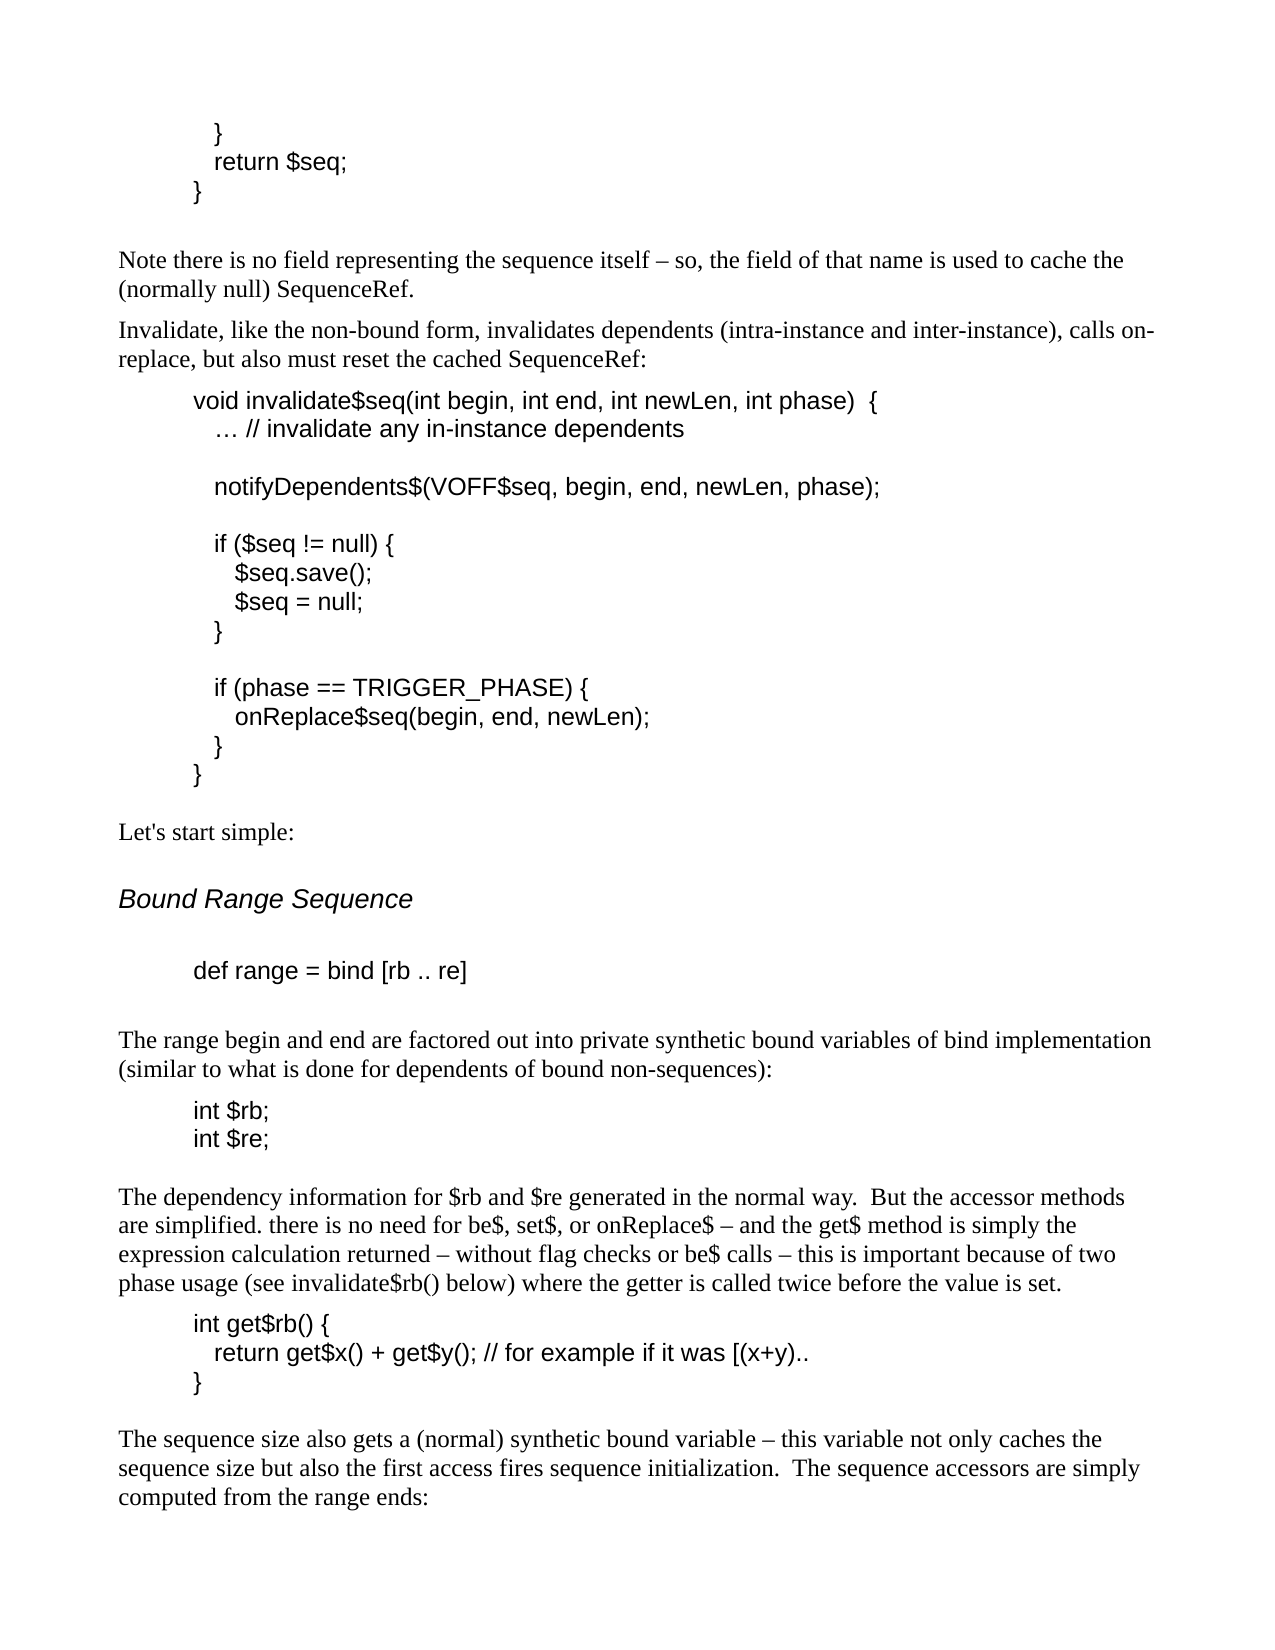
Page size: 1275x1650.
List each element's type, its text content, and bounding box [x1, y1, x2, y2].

text if ($seq != null) { [193, 529, 1157, 558]
text The range begin and end are factored out into private synthetic bound variables of bind implementation (similar to what is done for dependents of bound non-sequences): [118, 1026, 1157, 1083]
text return get$x() + get$y(); // for example if it was [(x+y).. [193, 1338, 1157, 1367]
text } [193, 759, 1157, 788]
text Let's start simple: [118, 817, 1157, 846]
text return $seq; } [193, 147, 1157, 204]
text $seq.save(); [193, 558, 1157, 587]
subtitle Bound Range Sequence [118, 883, 1157, 914]
text int get$rb() { [193, 1309, 1157, 1338]
text … // invalidate any in-instance dependents [193, 414, 1157, 443]
text def range = bind [rb .. re] [193, 956, 1157, 984]
text } [193, 1367, 1157, 1396]
text } [193, 616, 1157, 644]
text void invalidate$seq(int begin, int end, int newLen, int phase) { [193, 386, 1157, 414]
text onReplace$seq(begin, end, newLen); [193, 702, 1157, 731]
text } [193, 118, 1157, 147]
text Note there is no field representing the sequence itself – so, the field of that name is used to cache the (normally null) SequenceRef. [118, 246, 1157, 303]
text } [193, 731, 1157, 759]
text if (phase == TRIGGER_PHASE) { [193, 673, 1157, 702]
text The sequence size also gets a (normal) synthetic bound variable – this variable not only caches the sequence size but also the first access fires sequence initialization. The sequence accessors are simply computed from the range ends: [118, 1424, 1157, 1511]
text int $re; [193, 1124, 1157, 1153]
text int $rb; [193, 1096, 1157, 1124]
text The dependency information for $rb and $re generated in the normal way. But the accessor methods are simplified. there is no need for be$, set$, or onReplace$ – and the get$ method is simply the expression calculation returned – without flag checks or be$ calls – this is important because of two phase usage (see invalidate$rb() below) where the getter is called twice before the value is set. [118, 1182, 1157, 1297]
text $seq = null; [193, 587, 1157, 616]
text Invalidate, like the non-bound form, invalidates dependents (intra-instance and inter-instance), calls on-replace, but also must reset the cached SequenceRef: [118, 316, 1157, 373]
text notifyDependents$(VOFF$seq, begin, end, newLen, phase); [193, 472, 1157, 501]
